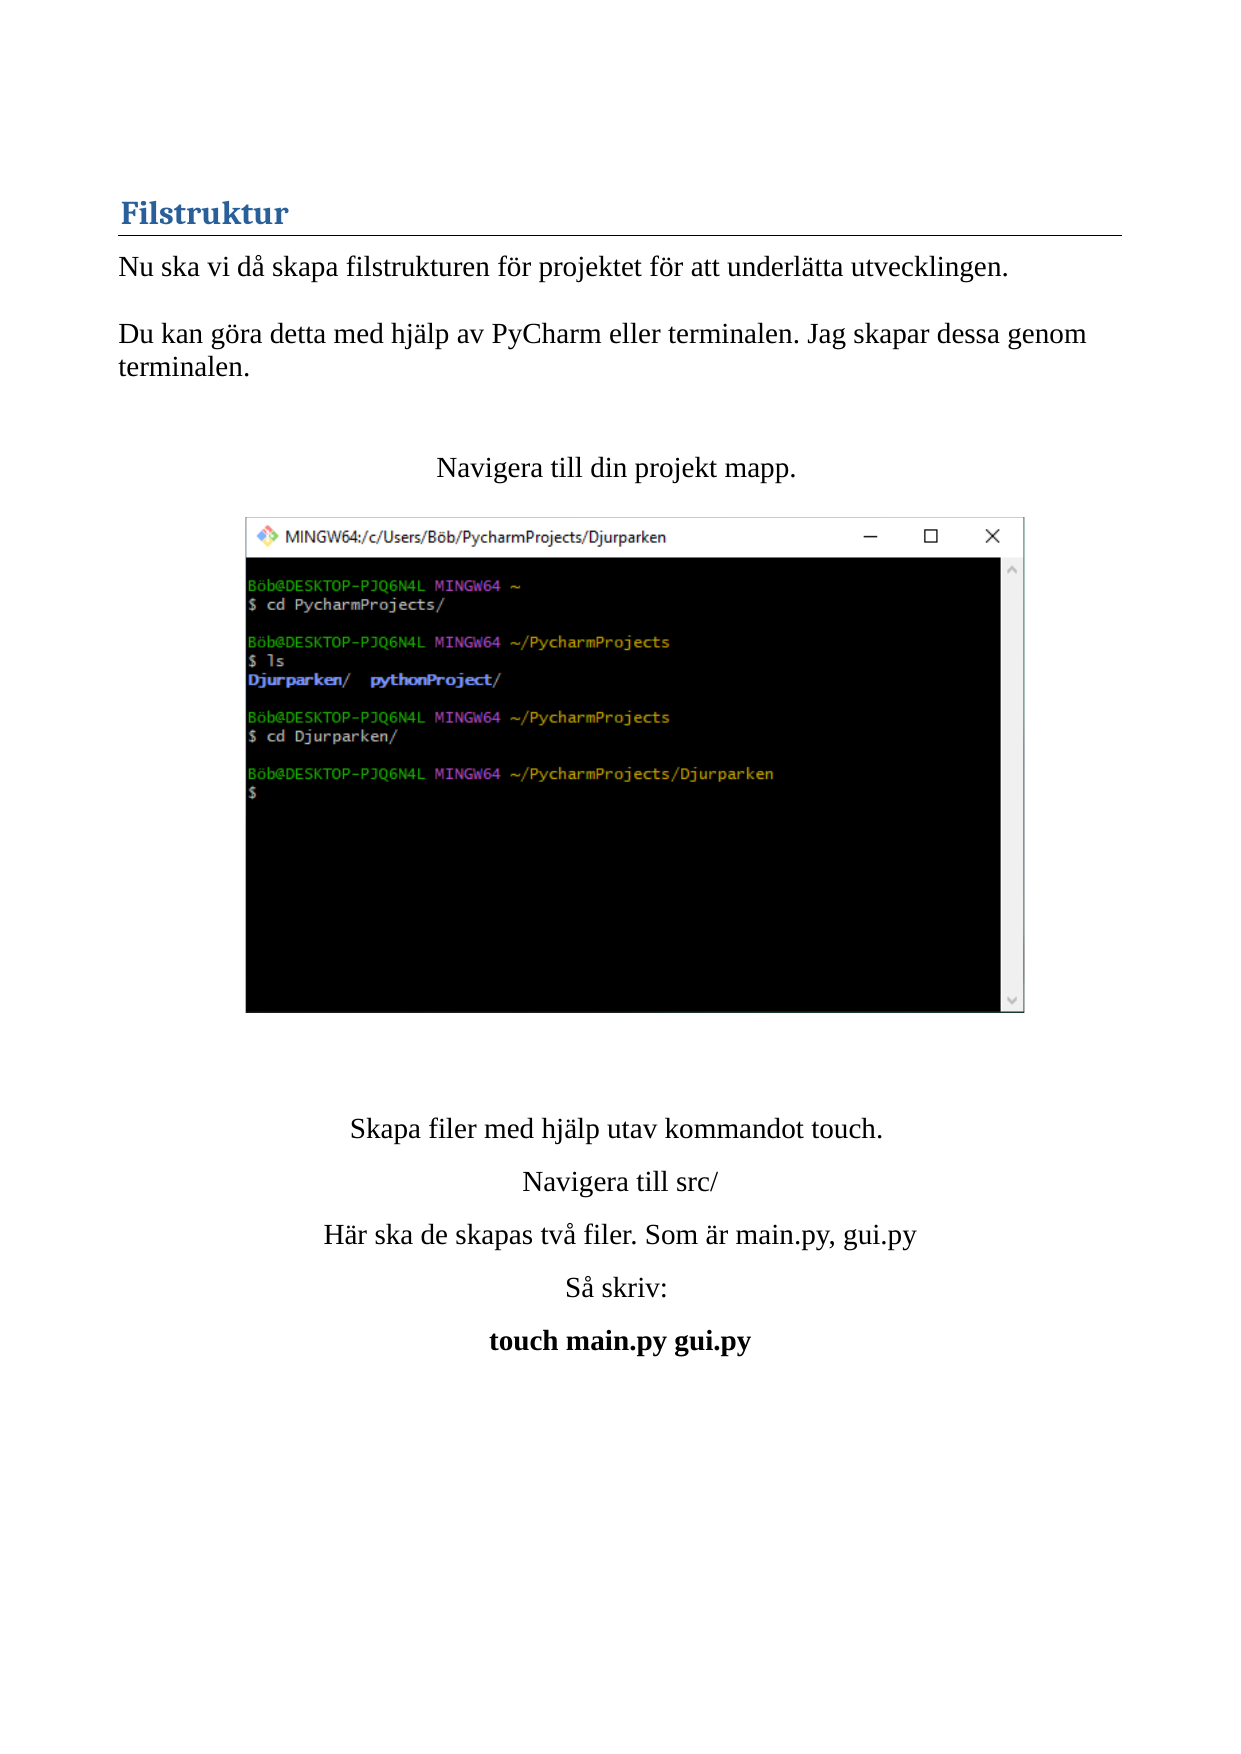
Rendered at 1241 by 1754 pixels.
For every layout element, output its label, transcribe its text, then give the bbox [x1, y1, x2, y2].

text Så skriv: [118, 1270, 1122, 1304]
subtitle Filstruktur [118, 192, 1122, 235]
text Nu ska vi då skapa filstrukturen för projektet för att underlätta utvecklingen. Du kan göra detta med hjälp av PyCharm eller terminalen. Jag skapar dessa genom terminalen. [118, 249, 1122, 383]
text Här ska de skapas två filer. Som är main.py, gui.py [118, 1217, 1122, 1251]
text Skapa filer med hjälp utav kommandot touch. [118, 1111, 1122, 1144]
picture [245, 517, 1025, 1013]
text touch main.py gui.py [118, 1323, 1122, 1357]
text Navigera till din projekt mapp. [118, 450, 1122, 483]
text Navigera till src/ [118, 1164, 1122, 1197]
